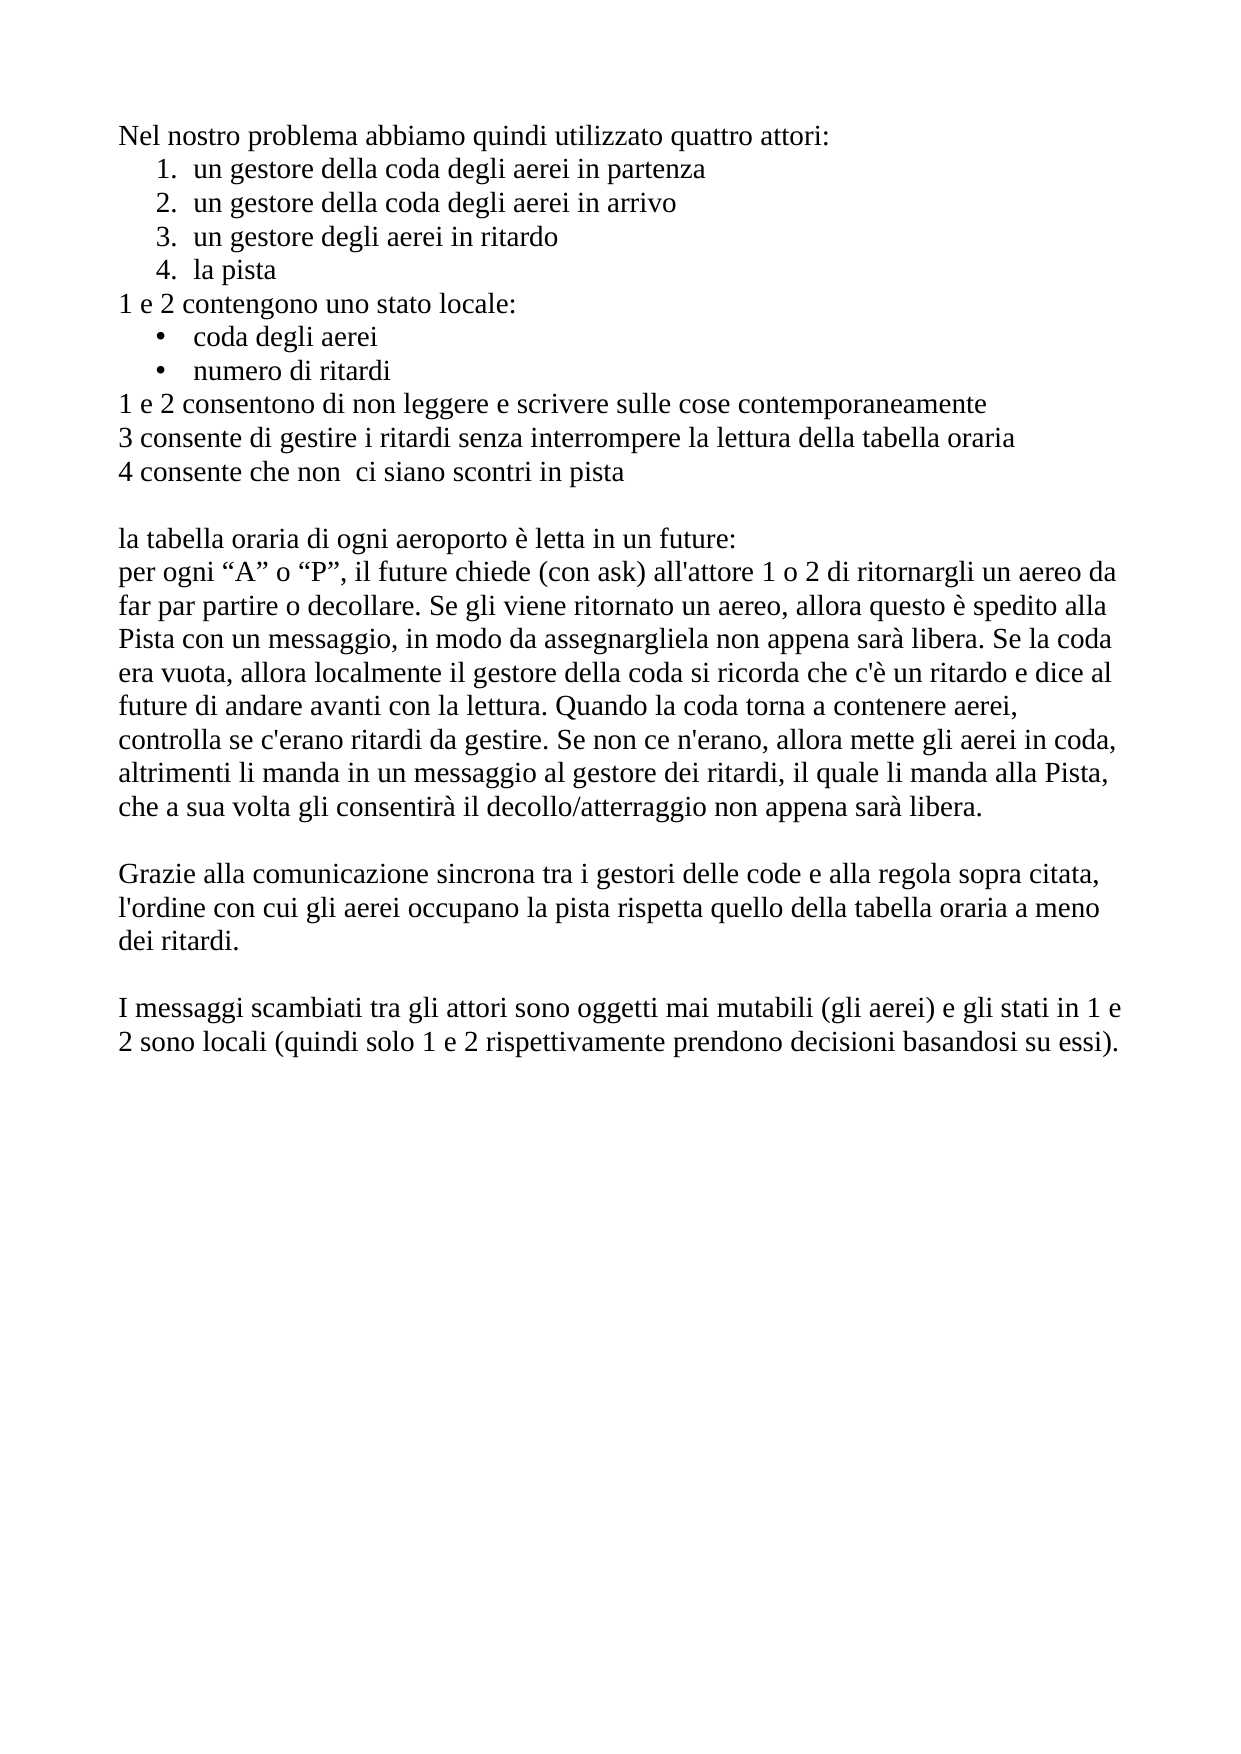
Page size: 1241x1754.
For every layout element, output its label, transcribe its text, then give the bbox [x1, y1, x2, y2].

text Grazie alla comunicazione sincrona tra i gestori delle code e alla regola sopra citata, l'ordine con cui gli aerei occupano la pista rispetta quello della tabella oraria a meno dei ritardi. [118, 856, 1122, 957]
list la pista [156, 252, 1122, 286]
list un gestore della coda degli aerei in partenza [156, 152, 1122, 185]
list coda degli aerei [156, 319, 1122, 353]
list numero di ritardi [156, 353, 1122, 387]
text per ogni “A” o “P”, il future chiede (con ask) all'attore 1 o 2 di ritornargli un aereo da far par partire o decollare. Se gli viene ritornato un aereo, allora questo è spedito alla Pista con un messaggio, in modo da assegnargliela non appena sarà libera. Se la coda era vuota, allora localmente il gestore della coda si ricorda che c'è un ritardo e dice al future di andare avanti con la lettura. Quando la coda torna a contenere aerei, controlla se c'erano ritardi da gestire. Se non ce n'erano, allora mette gli aerei in coda, altrimenti li manda in un messaggio al gestore dei ritardi, il quale li manda alla Pista, che a sua volta gli consentirà il decollo/atterraggio non appena sarà libera. [118, 554, 1122, 823]
list un gestore della coda degli aerei in arrivo [156, 185, 1122, 219]
text 4 consente che non ci siano scontri in pista [118, 454, 1122, 487]
text Nel nostro problema abbiamo quindi utilizzato quattro attori: [118, 118, 1122, 152]
text I messaggi scambiati tra gli attori sono oggetti mai mutabili (gli aerei) e gli stati in 1 e 2 sono locali (quindi solo 1 e 2 rispettivamente prendono decisioni basandosi su essi). [118, 990, 1122, 1057]
text 1 e 2 contengono uno stato locale: [118, 286, 1122, 319]
text 1 e 2 consentono di non leggere e scrivere sulle cose contemporaneamente [118, 387, 1122, 420]
text 3 consente di gestire i ritardi senza interrompere la lettura della tabella oraria [118, 420, 1122, 454]
list un gestore degli aerei in ritardo [156, 219, 1122, 252]
text la tabella oraria di ogni aeroporto è letta in un future: [118, 521, 1122, 554]
